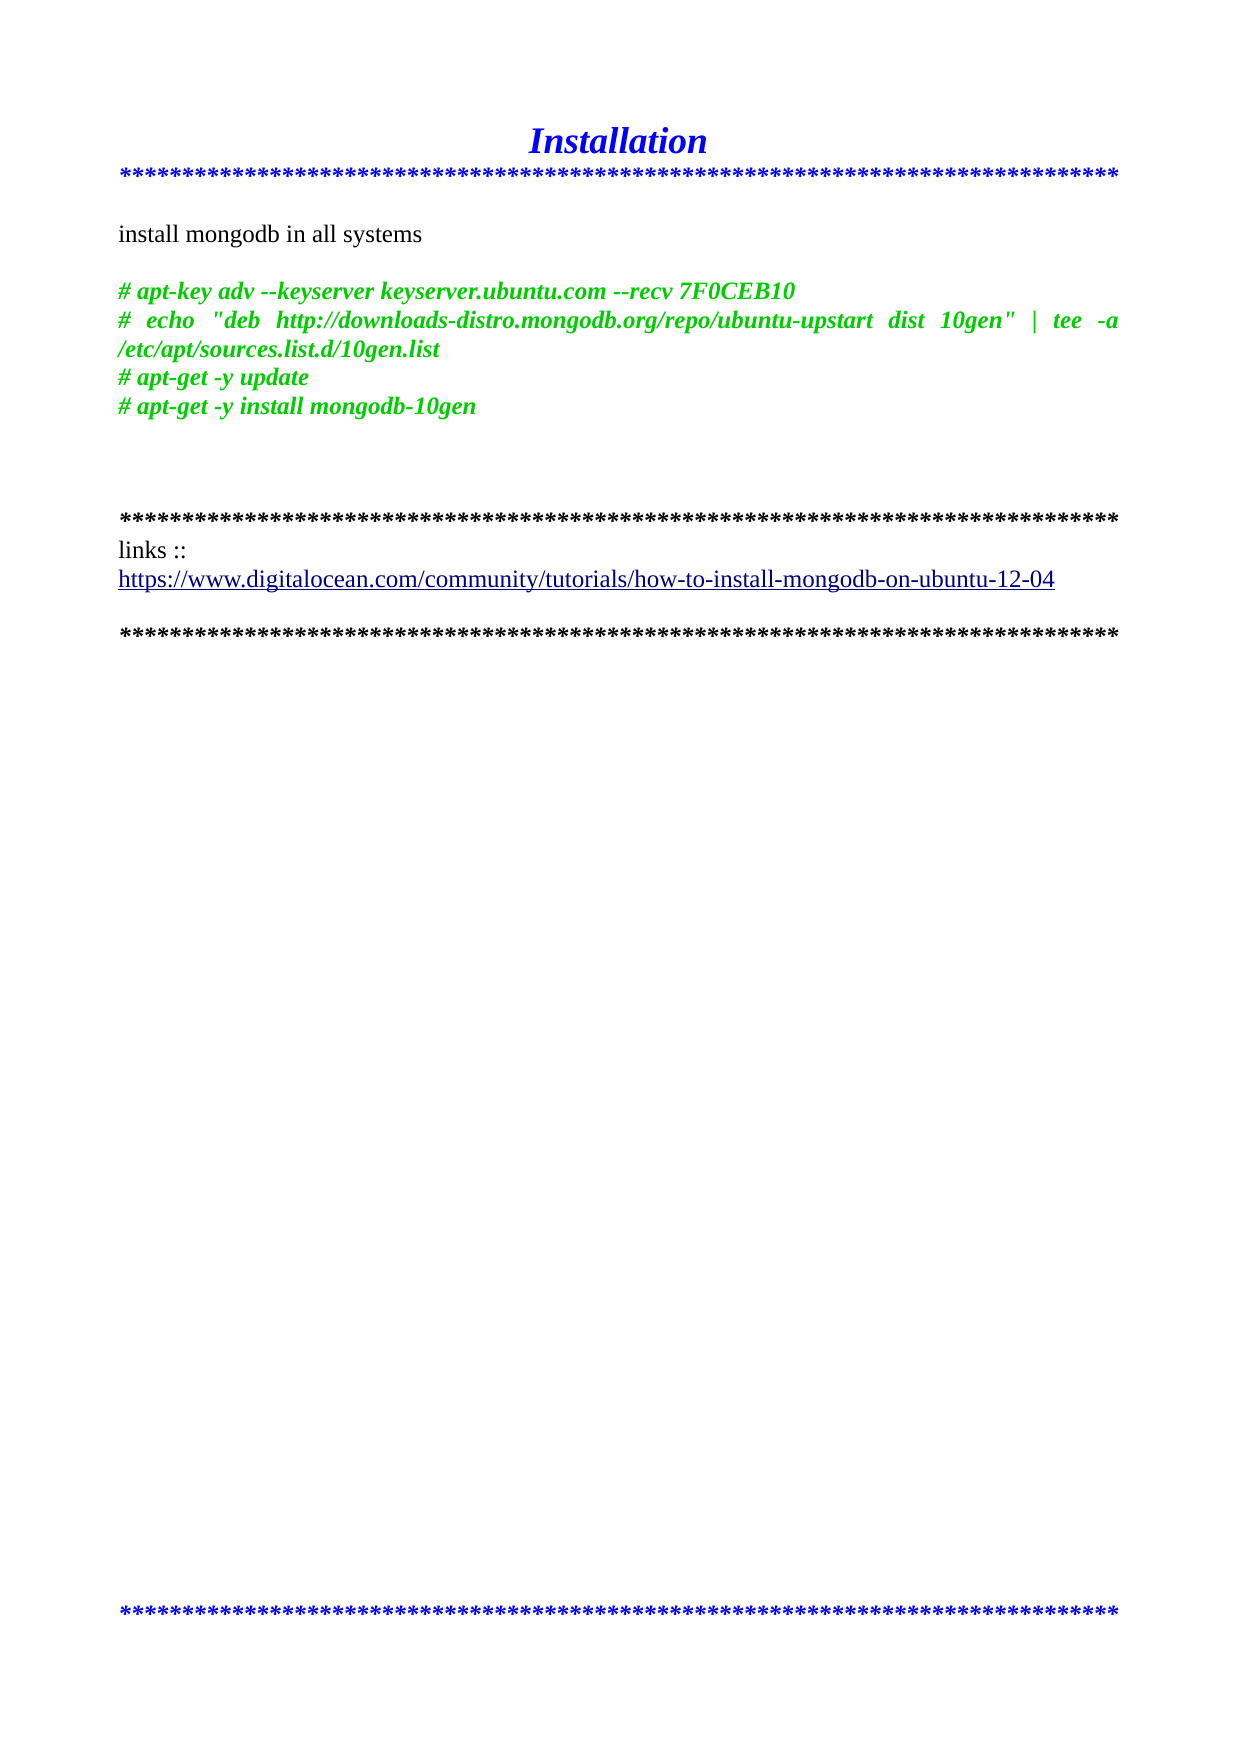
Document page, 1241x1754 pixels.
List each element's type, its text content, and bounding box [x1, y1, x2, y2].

text links :: [118, 535, 1122, 564]
text # apt-get -y install mongodb-10gen [118, 391, 1122, 420]
text ******************************************************************************** [118, 161, 1122, 190]
text install mongodb in all systems [118, 219, 1122, 247]
text # echo "deb http://downloads-distro.mongodb.org/repo/ubuntu-upstart dist 10gen" | tee -a /etc/apt/sources.list.d/10gen.list [118, 305, 1122, 362]
text ******************************************************************************** [118, 621, 1122, 650]
text # apt-key adv --keyserver keyserver.ubuntu.com --recv 7F0CEB10 [118, 276, 1122, 305]
text # apt-get -y update [118, 362, 1122, 391]
text ******************************************************************************** [118, 1599, 1122, 1627]
text ******************************************************************************** [118, 506, 1122, 535]
text https://www.digitalocean.com/community/tutorials/how-to-install-mongodb-on-ubuntu-12-04 [118, 564, 1122, 592]
text Installation [118, 118, 1122, 161]
